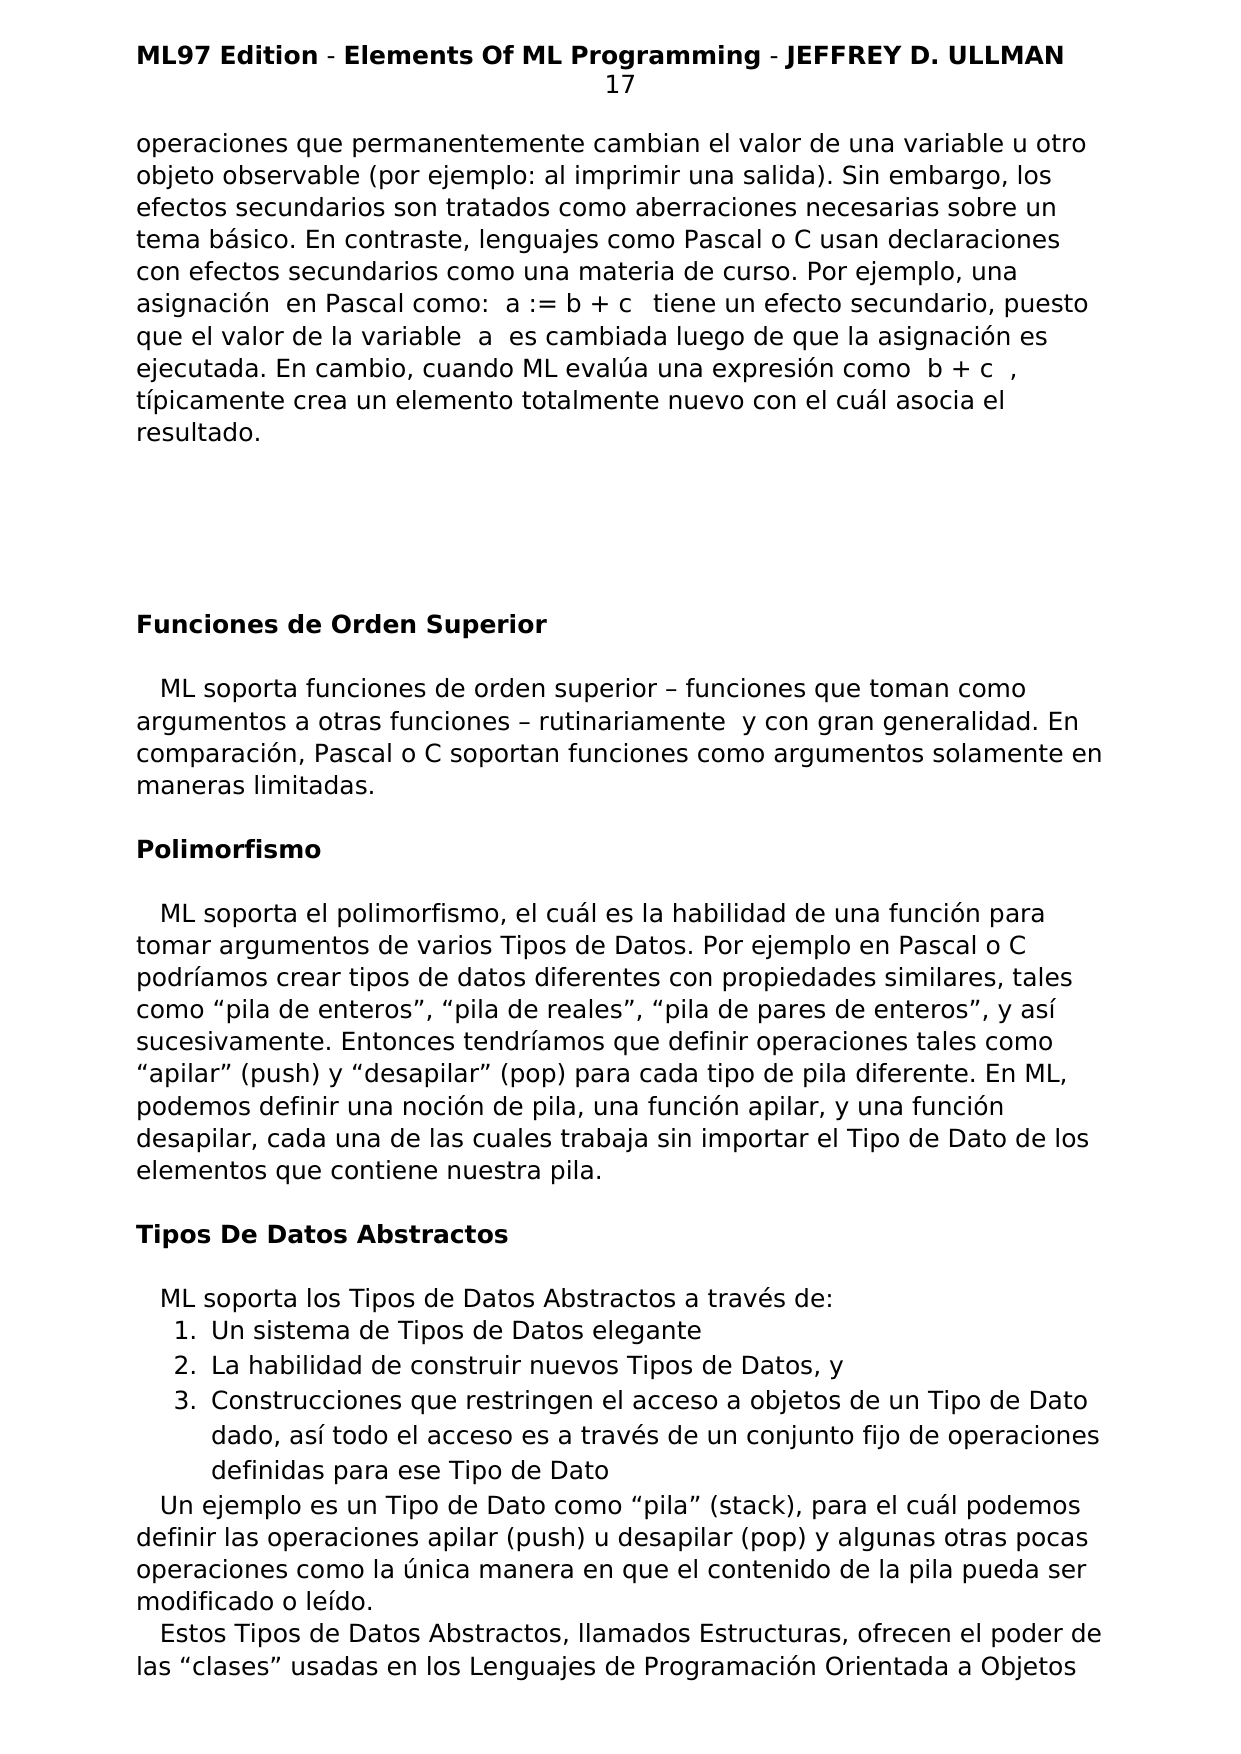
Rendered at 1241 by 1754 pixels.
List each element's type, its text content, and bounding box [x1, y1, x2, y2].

text Un ejemplo es un Tipo de Dato como “pila” (stack), para el cuál podemos definir las operaciones apilar (push) u desapilar (pop) y algunas otras pocas operaciones como la única manera en que el contenido de la pila pueda ser modificado o leído. [136, 1491, 1104, 1617]
text Estos Tipos de Datos Abstractos, llamados Estructuras, ofrecen el poder de las “clases” usadas en los Lenguajes de Programación Orientada a Objetos [136, 1619, 1104, 1681]
text Tipos De Datos Abstractos [136, 1220, 1104, 1249]
list Construcciones que restringen el acceso a objetos de un Tipo de Dato dado, así todo el acceso es a través de un conjunto fijo de operaciones definidas para ese Tipo de Dato [173, 1386, 1104, 1485]
list Un sistema de Tipos de Datos elegante [173, 1316, 1104, 1345]
text operaciones que permanentemente cambian el valor de una variable u otro objeto observable (por ejemplo: al imprimir una salida). Sin embargo, los efectos secundarios son tratados como aberraciones necesarias sobre un tema básico. En contraste, lenguajes como Pascal o C usan declaraciones con efectos secundarios como una materia de curso. Por ejemplo, una asignación en Pascal como: a := b + c tiene un efecto secundario, puesto que el valor de la variable a es cambiada luego de que la asignación es ejecutada. En cambio, cuando ML evalúa una expresión como b + c , típicamente crea un elemento totalmente nuevo con el cuál asocia el resultado. [136, 129, 1104, 447]
text ML soporta los Tipos de Datos Abstractos a través de: [136, 1284, 1104, 1313]
text ML soporta funciones de orden superior – funciones que toman como argumentos a otras funciones – rutinariamente y con gran generalidad. En comparación, Pascal o C soportan funciones como argumentos solamente en maneras limitadas. [136, 674, 1104, 800]
text ML soporta el polimorfismo, el cuál es la habilidad de una función para tomar argumentos de varios Tipos de Datos. Por ejemplo en Pascal o C podríamos crear tipos de datos diferentes con propiedades similares, tales como “pila de enteros”, “pila de reales”, “pila de pares de enteros”, y así sucesivamente. Entonces tendríamos que definir operaciones tales como “apilar” (push) y “desapilar” (pop) para cada tipo de pila diferente. En ML, podemos definir una noción de pila, una función apilar, y una función desapilar, cada una de las cuales trabaja sin importar el Tipo de Dato de los elementos que contiene nuestra pila. [136, 899, 1104, 1185]
list La habilidad de construir nuevos Tipos de Datos, y [173, 1351, 1104, 1380]
text Funciones de Orden Superior [136, 610, 1104, 639]
text Polimorfismo [136, 835, 1104, 864]
